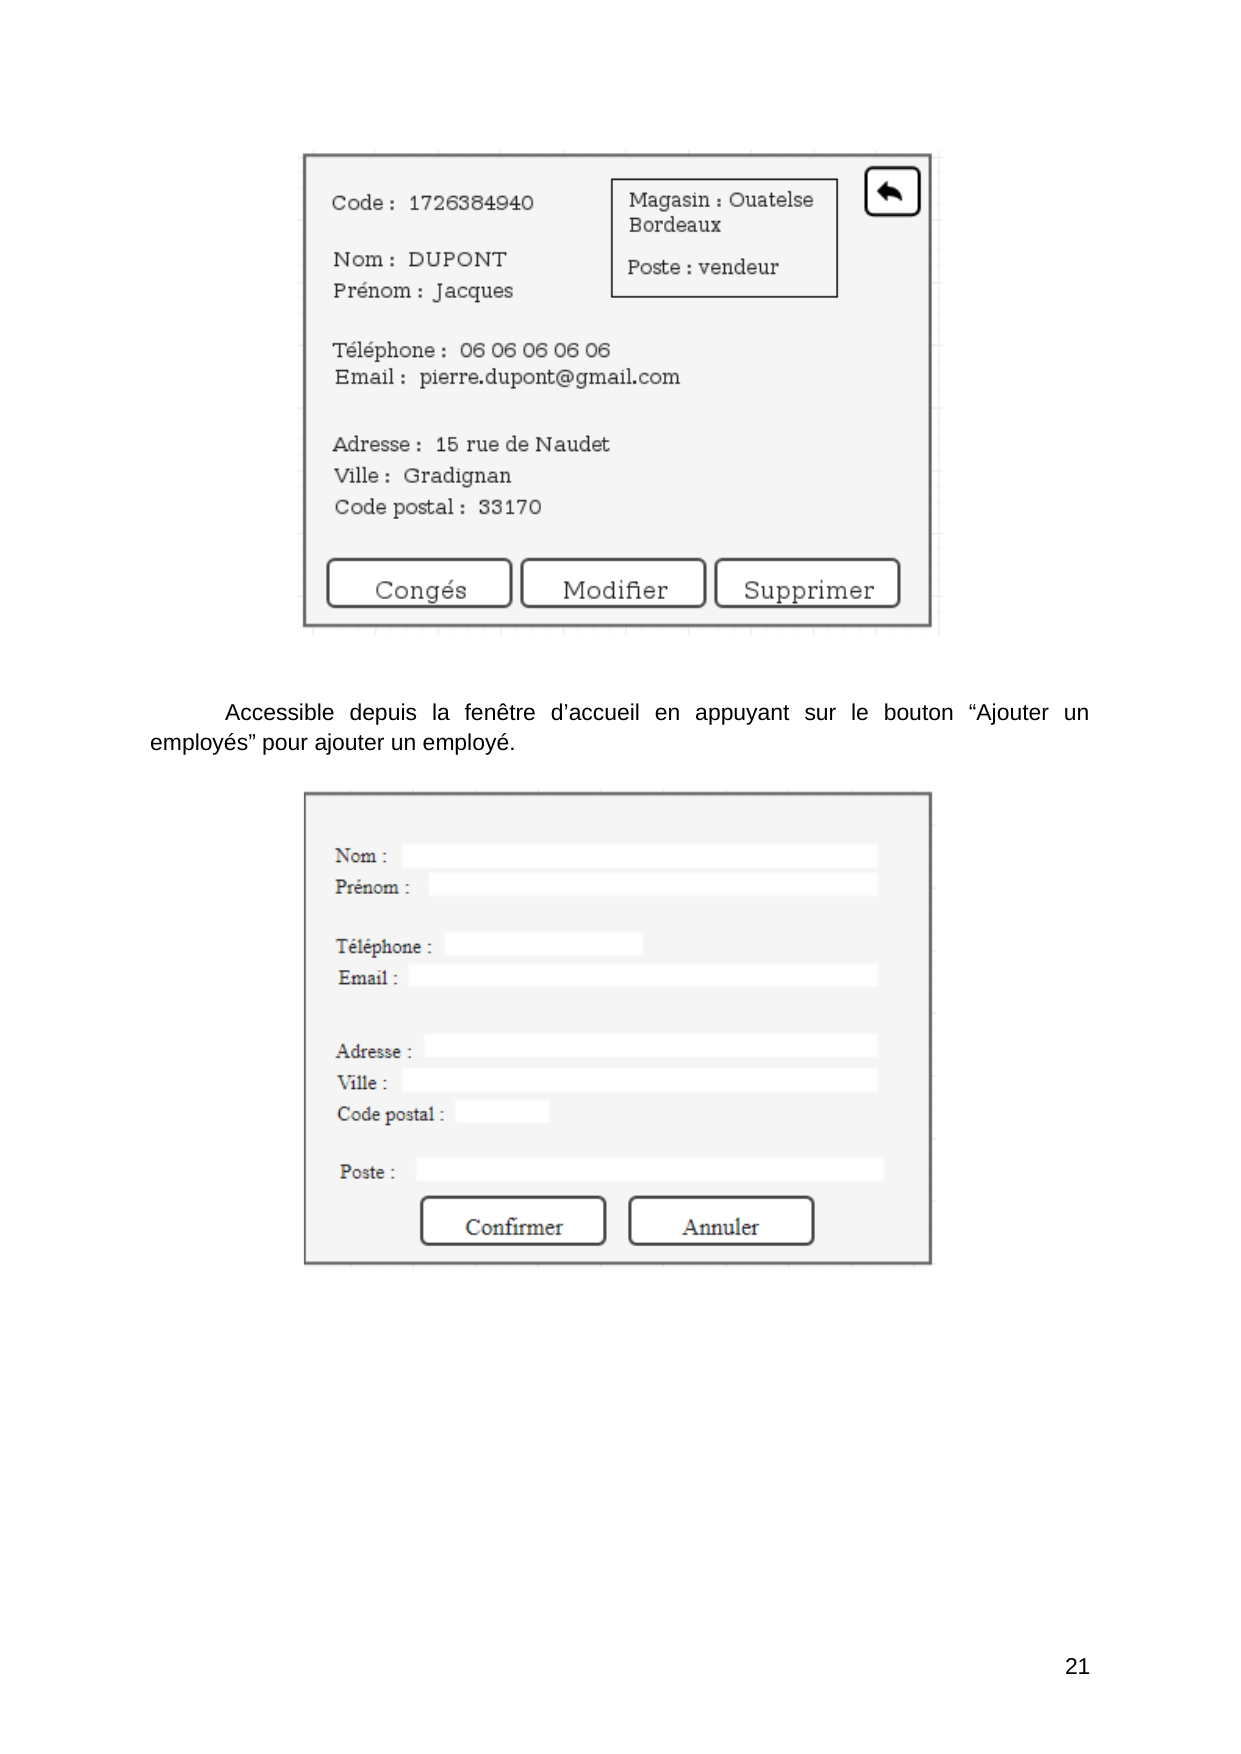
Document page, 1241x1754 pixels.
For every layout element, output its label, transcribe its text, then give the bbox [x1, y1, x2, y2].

text Accessible depuis la fenêtre d’accueil en appuyant sur le bouton “Ajouter un employés” pour ajouter un employé. [150, 699, 1090, 755]
picture [303, 789, 937, 1268]
picture [297, 150, 943, 635]
